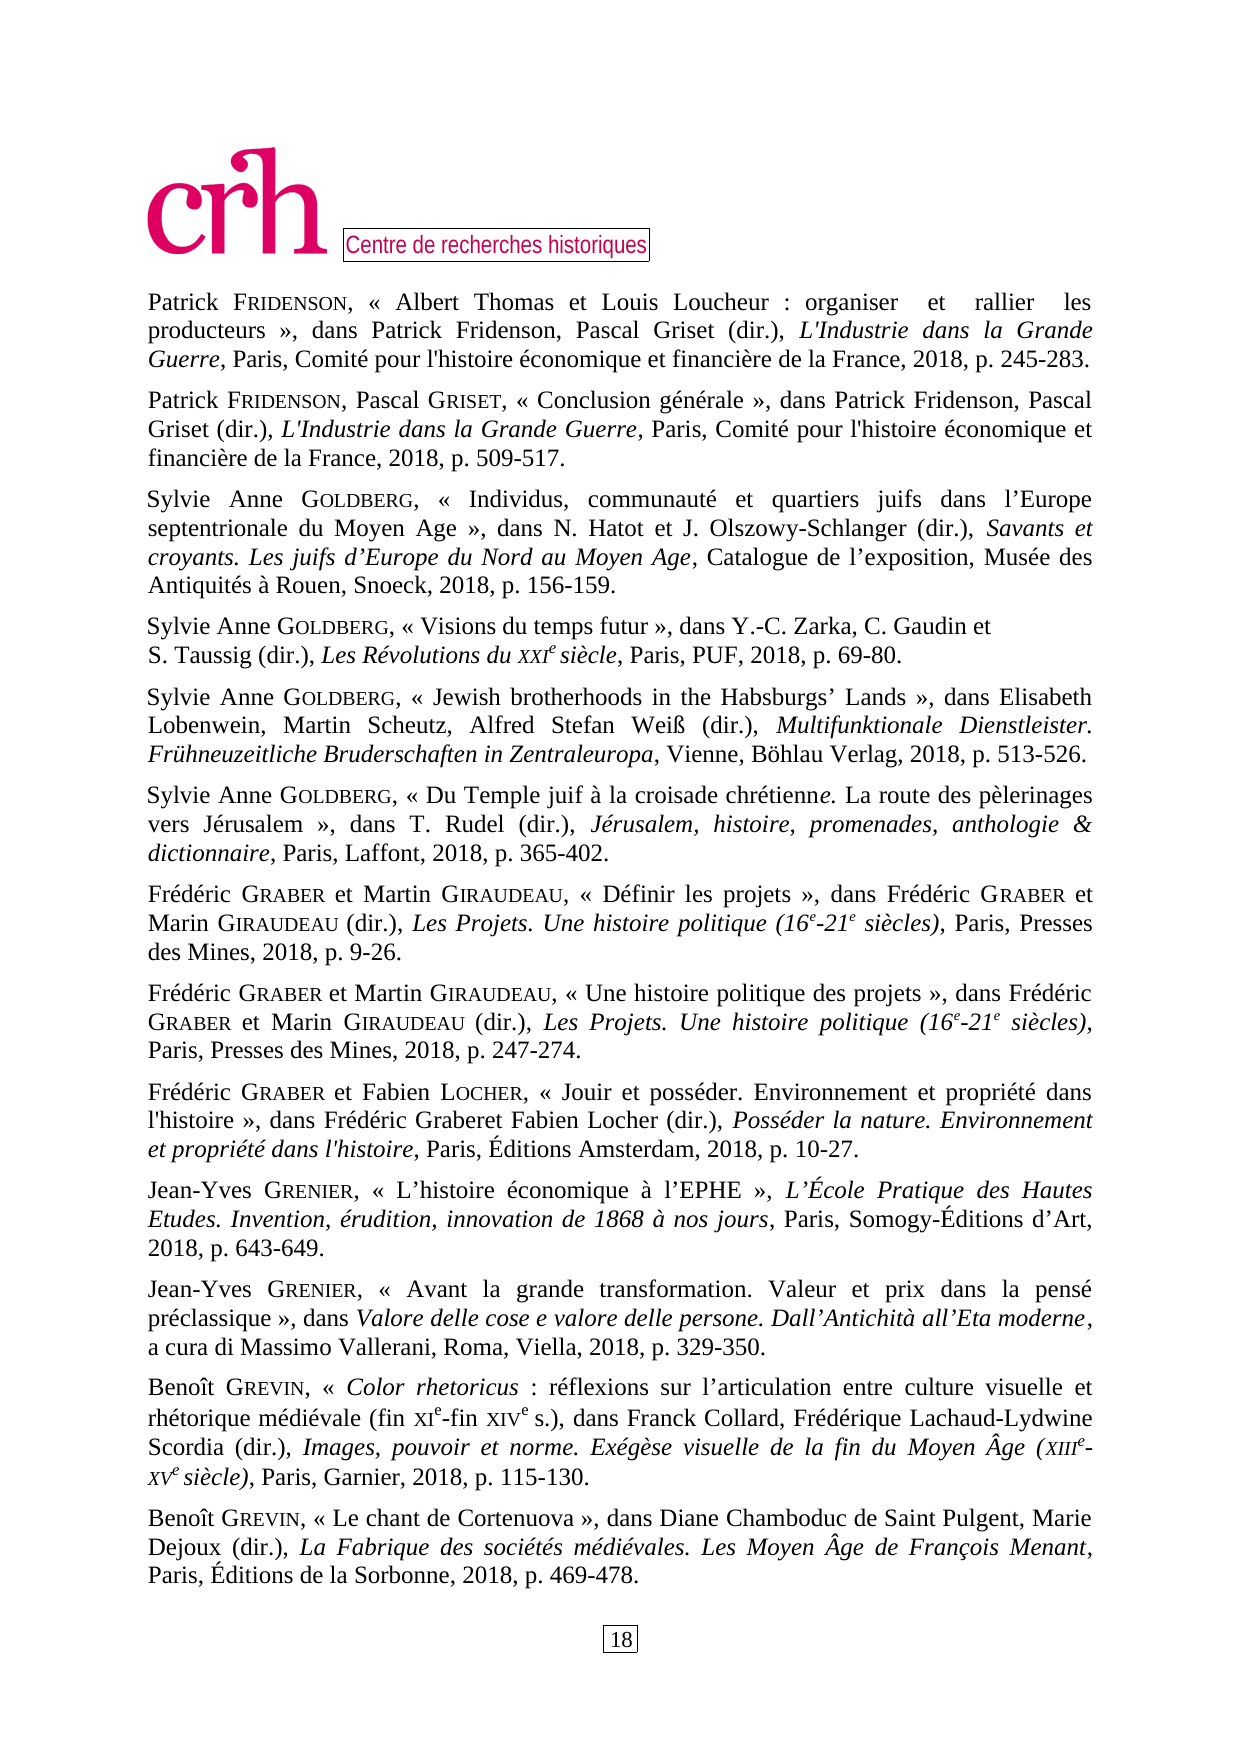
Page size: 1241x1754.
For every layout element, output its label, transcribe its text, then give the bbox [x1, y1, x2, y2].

text Frédéric GRABER et Martin GIRAUDEAU, « Une histoire politique des projets », dans Frédéric GRABER et Marin GIRAUDEAU (dir.), Les Projets. Une histoire politique (16e-21e siècles), Paris, Presses des Mines, 2018, p. 247-274. [148, 978, 1093, 1064]
text Jean-Yves GRENIER, « Avant la grande transformation. Valeur et prix dans la pensé préclassique », dans Valore delle cose e valore delle persone. Dall’Antichità all’Eta moderne, a cura di Massimo Vallerani, Roma, Viella, 2018, p. 329-350. [148, 1274, 1093, 1360]
text Sylvie Anne GOLDBERG, « Jewish brotherhoods in the Habsburgs’ Lands », dans Elisabeth Lobenwein, Martin Scheutz, Alfred Stefan Weiß (dir.), Multifunktionale Dienstleister. Frühneuzeitliche Bruderschaften in Zentraleuropa, Vienne, Böhlau Verlag, 2018, p. 513-526. [146, 682, 1093, 768]
text Benoît GREVIN, « Le chant de Cortenuova », dans Diane Chamboduc de Saint Pulgent, Marie Dejoux (dir.), La Fabrique des sociétés médiévales. Les Moyen Âge de François Menant, Paris, Éditions de la Sorbonne, 2018, p. 469-478. [148, 1503, 1093, 1589]
text Sylvie Anne GOLDBERG, « Individus, communauté et quartiers juifs dans l’Europe septentrionale du Moyen Age », dans N. Hatot et J. Olszowy-Schlanger (dir.), Savants et croyants. Les juifs d’Europe du Nord au Moyen Age, Catalogue de l’exposition, Musée des Antiquités à Rouen, Snoeck, 2018, p. 156-159. [146, 484, 1093, 599]
text Sylvie Anne GOLDBERG, « Du Temple juif à la croisade chrétienne. La route des pèlerinages vers Jérusalem », dans T. Rudel (dir.), Jérusalem, histoire, promenades, anthologie & dictionnaire, Paris, Laffont, 2018, p. 365-402. [146, 780, 1093, 867]
text Sylvie Anne GOLDBERG, « Visions du temps futur », dans Y.-C. Zarka, C. Gaudin et [146, 612, 1105, 640]
text Patrick FRIDENSON, « Albert Thomas et Louis Loucheur : organiser et rallier les producteurs », dans Patrick Fridenson, Pascal Griset (dir.), L'Industrie dans la Grande Guerre, Paris, Comité pour l'histoire économique et financière de la France, 2018, p. 245-283. [148, 287, 1093, 373]
picture [147, 147, 327, 254]
text Patrick FRIDENSON, Pascal GRISET, « Conclusion générale », dans Patrick Fridenson, Pascal Griset (dir.), L'Industrie dans la Grande Guerre, Paris, Comité pour l'histoire économique et financière de la France, 2018, p. 509-517. [148, 385, 1093, 472]
text Jean-Yves GRENIER, « L’histoire économique à l’EPHE », L’École Pratique des Hautes Etudes. Invention, érudition, innovation de 1868 à nos jours, Paris, Somogy-Éditions d’Art, 2018, p. 643-649. [148, 1175, 1093, 1262]
text Frédéric GRABER et Martin GIRAUDEAU, « Définir les projets », dans Frédéric GRABER et Marin GIRAUDEAU (dir.), Les Projets. Une histoire politique (16e-21e siècles), Paris, Presses des Mines, 2018, p. 9-26. [148, 879, 1093, 965]
text Benoît GREVIN, « Color rhetoricus : réflexions sur l’articulation entre culture visuelle et rhétorique médiévale (fin XIe-fin XIVe s.), dans Franck Collard, Frédérique Lachaud-Lydwine Scordia (dir.), Images, pouvoir et norme. Exégèse visuelle de la fin du Moyen Âge (XIIIe- XVe siècle), Paris, Garnier, 2018, p. 115-130. [148, 1374, 1093, 1491]
text S. Taussig (dir.), Les Révolutions du XXIe siècle, Paris, PUF, 2018, p. 69-80. [148, 640, 1105, 669]
text Frédéric GRABER et Fabien LOCHER, « Jouir et posséder. Environnement et propriété dans l'histoire », dans Frédéric Graberet Fabien Locher (dir.), Posséder la nature. Environnement et propriété dans l'histoire, Paris, Éditions Amsterdam, 2018, p. 10-27. [148, 1077, 1093, 1163]
